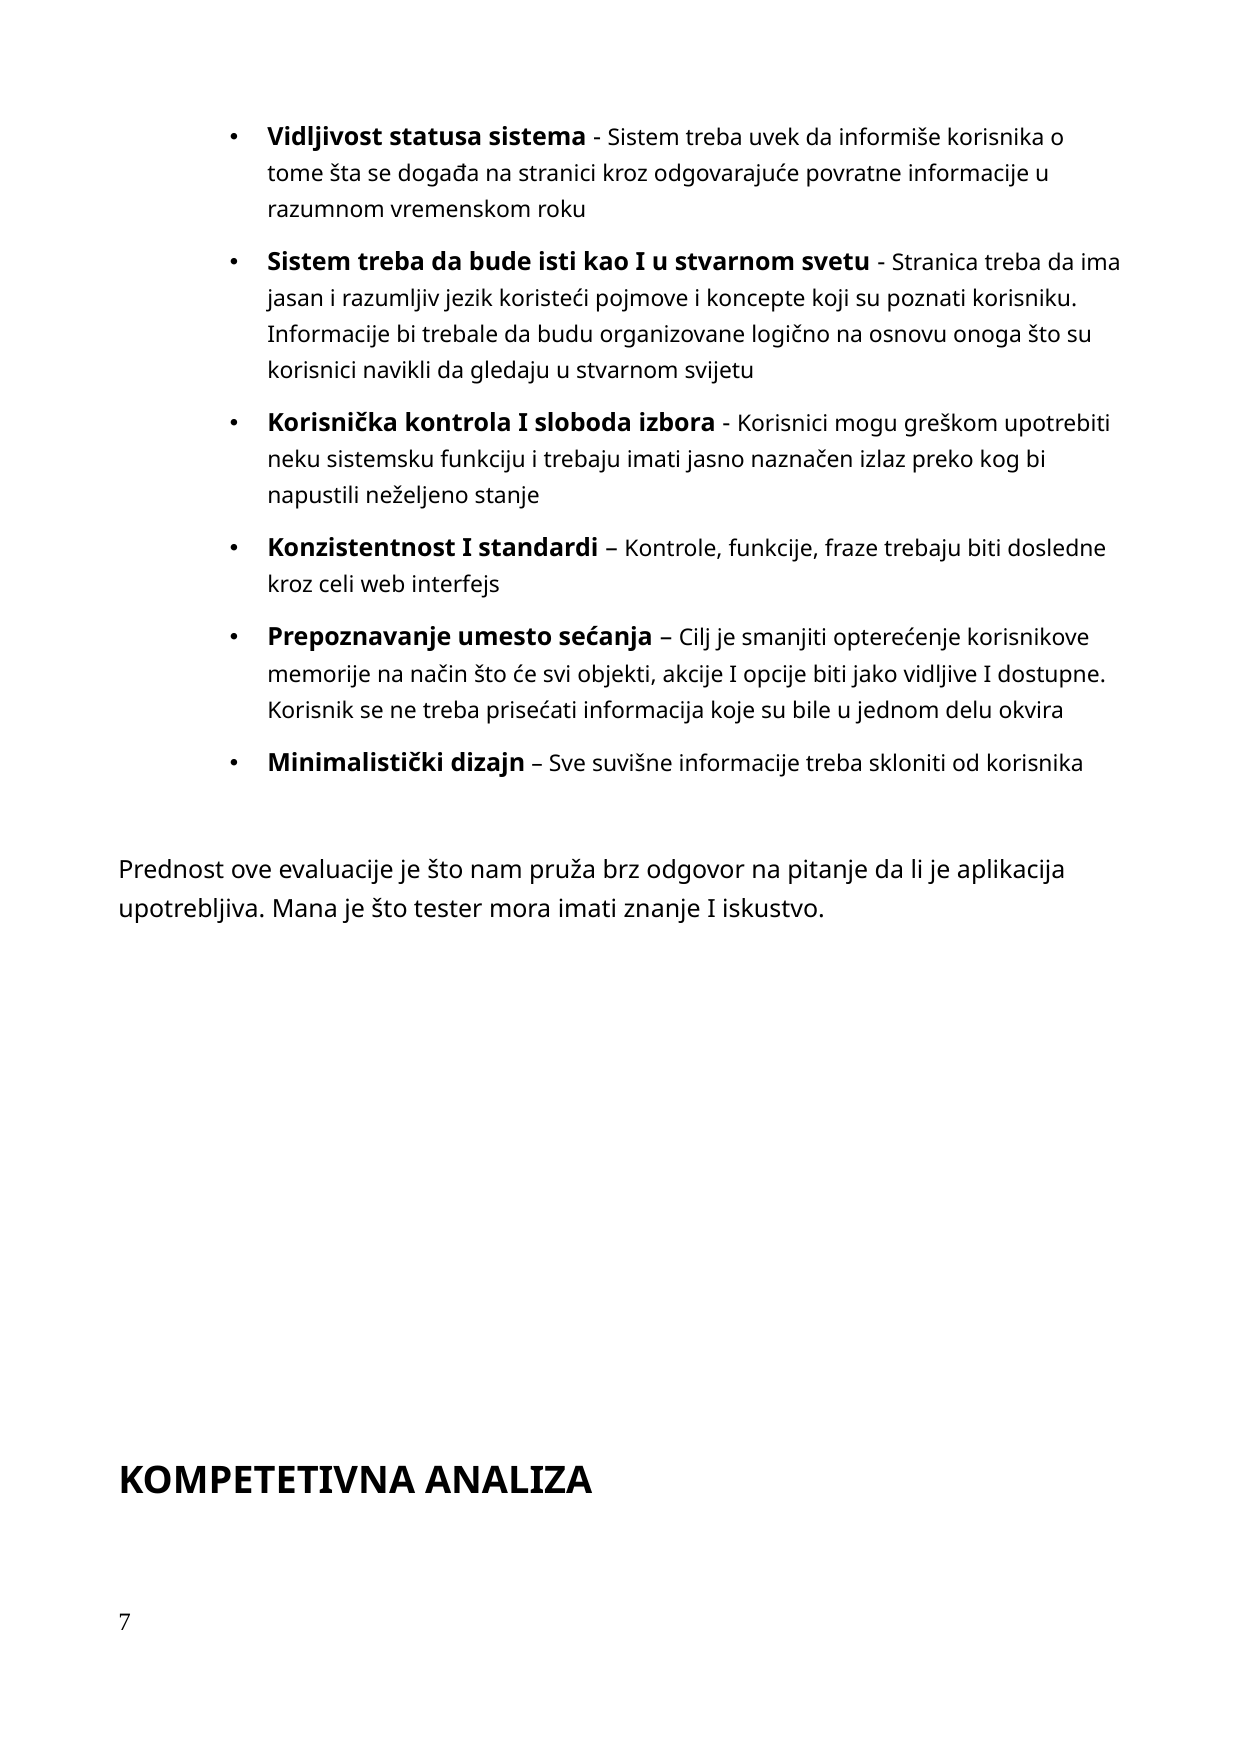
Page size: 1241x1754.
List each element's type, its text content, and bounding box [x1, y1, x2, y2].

list Korisnička kontrola I sloboda izbora - Korisnici mogu greškom upotrebiti neku sistemsku funkciju i trebaju imati jasno naznačen izlaz preko kog bi napustili neželjeno stanje [229, 404, 1122, 510]
list Prepoznavanje umesto sećanja – Cilj je smanjiti opterećenje korisnikove memorije na način što će svi objekti, akcije I opcije biti jako vidljive I dostupne. Korisnik se ne treba prisećati informacija koje su bile u jednom delu okvira [229, 619, 1122, 725]
subtitle KOMPETETIVNA ANALIZA [118, 1453, 1122, 1505]
list Konzistentnost I standardi – Kontrole, funkcije, fraze trebaju biti dosledne kroz celi web interfejs [229, 530, 1122, 600]
list Minimalistički dizajn – Sve suvišne informacije treba skloniti od korisnika [229, 744, 1122, 778]
list Sistem treba da bude isti kao I u stvarnom svetu - Stranica treba da ima jasan i razumljiv jezik koristeći pojmove i koncepte koji su poznati korisniku. Informacije bi trebale da budu organizovane logično na osnovu onoga što su korisnici navikli da gledaju u stvarnom svijetu [229, 243, 1122, 385]
text Prednost ove evaluacije je što nam pruža brz odgovor na pitanje da li je aplikacija upotrebljiva. Mana je što tester mora imati znanje I iskustvo. [118, 852, 1122, 925]
list Vidljivost statusa sistema - Sistem treba uvek da informiše korisnika o tome šta se događa na stranici kroz odgovarajuće povratne informacije u razumnom vremenskom roku [229, 118, 1122, 224]
